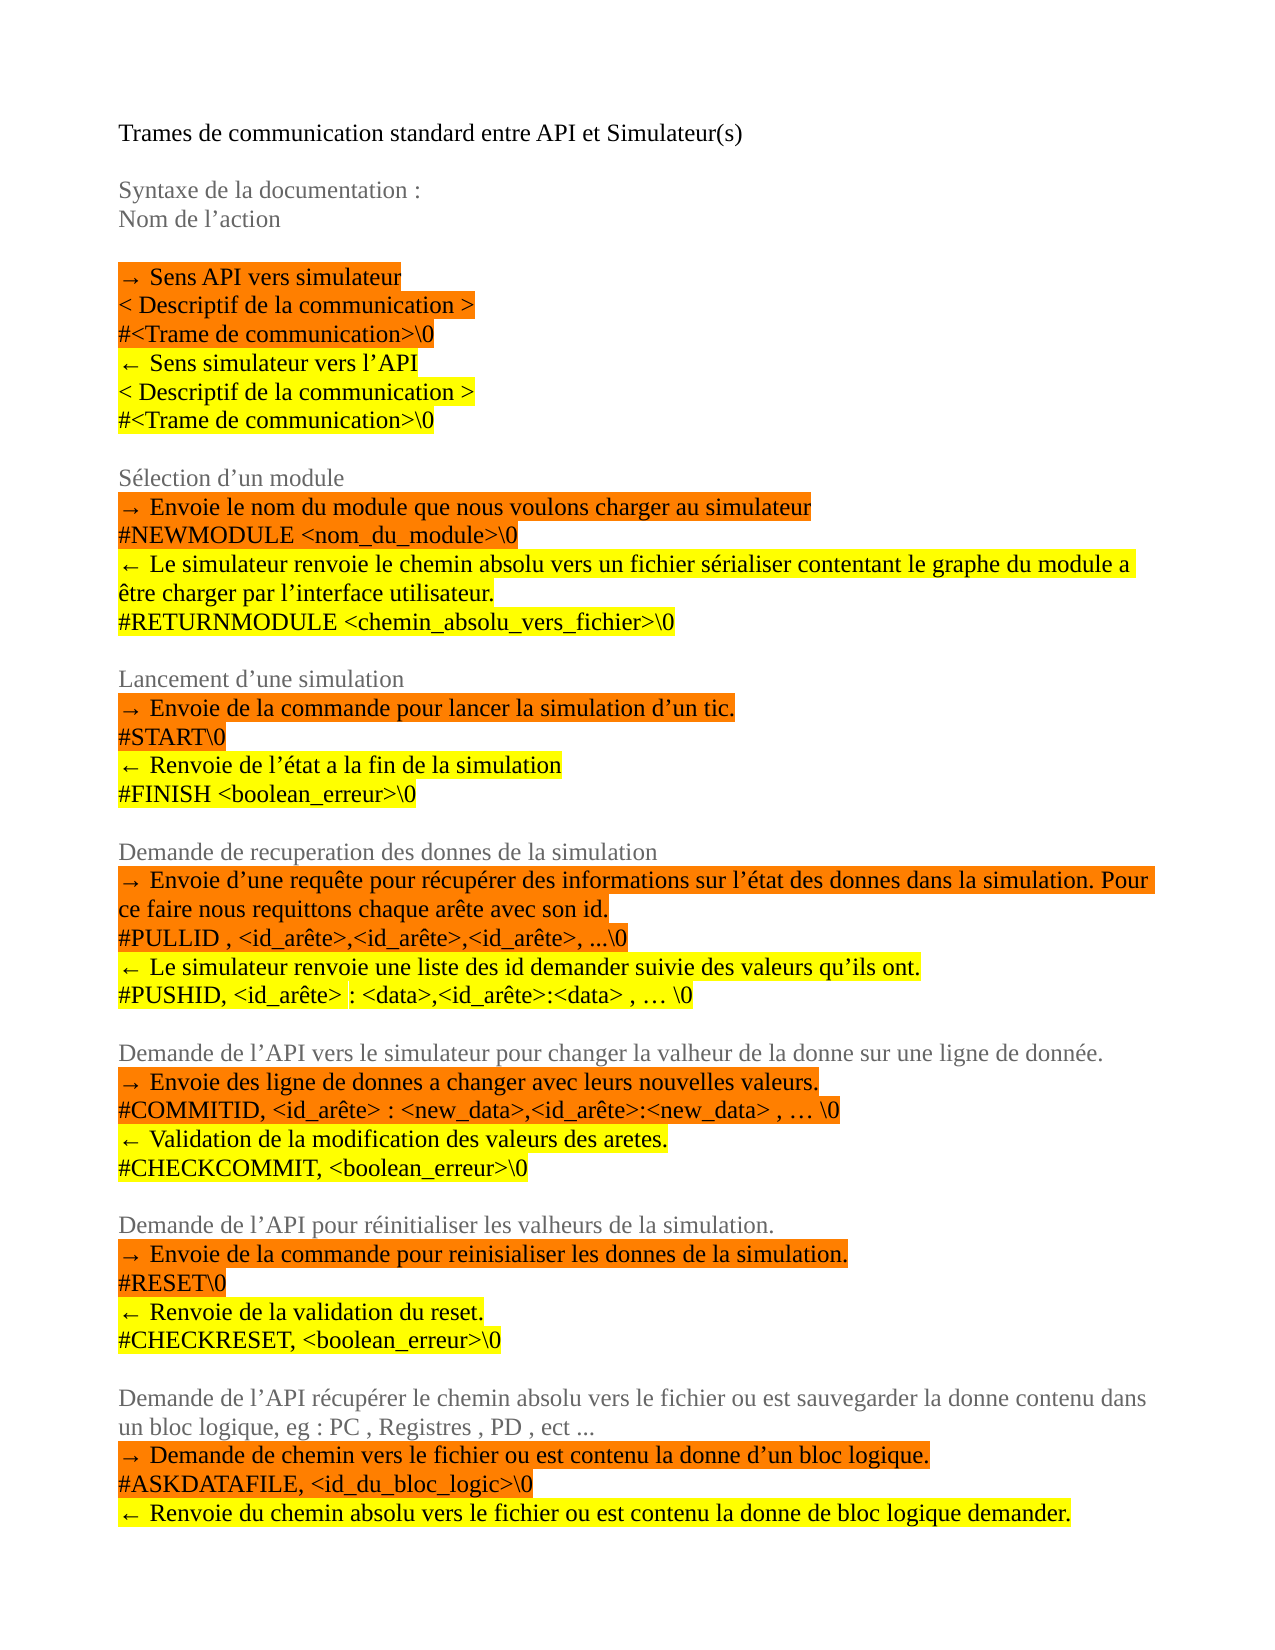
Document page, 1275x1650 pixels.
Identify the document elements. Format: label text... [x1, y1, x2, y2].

text → Sens API vers simulateur [118, 262, 1157, 291]
text → Envoie des ligne de donnes a changer avec leurs nouvelles valeurs. [118, 1067, 1157, 1096]
text Demande de l’API vers le simulateur pour changer la valheur de la donne sur une ligne de donnée. [118, 1038, 1157, 1067]
text #FINISH <boolean_erreur>\0 [118, 779, 1157, 808]
text Trames de communication standard entre API et Simulateur(s) [118, 118, 1157, 147]
text #START\0 [118, 722, 1157, 751]
text Demande de l’API récupérer le chemin absolu vers le fichier ou est sauvegarder la donne contenu dans un bloc logique, eg : PC , Registres , PD , ect ... [118, 1383, 1157, 1441]
text < Descriptif de la communication > [118, 377, 1157, 406]
text #CHECKCOMMIT, <boolean_erreur>\0 [118, 1153, 1157, 1182]
text #PUSHID, <id_arête> : <data>,<id_arête>:<data> , … \0 [118, 981, 1157, 1009]
text #PULLID , <id_arête>,<id_arête>,<id_arête>, ...\0 [118, 923, 1157, 952]
text ← Le simulateur renvoie une liste des id demander suivie des valeurs qu’ils ont. [118, 952, 1157, 981]
text ← Renvoie de la validation du reset. [118, 1297, 1157, 1326]
text ← Le simulateur renvoie le chemin absolu vers un fichier sérialiser contentant le graphe du module a être charger par l’interface utilisateur. [118, 549, 1157, 607]
text Demande de l’API pour réinitialiser les valheurs de la simulation. [118, 1211, 1157, 1239]
text #<Trame de communication>\0 [118, 319, 1157, 348]
text → Demande de chemin vers le fichier ou est contenu la donne d’un bloc logique. [118, 1441, 1157, 1469]
text → Envoie de la commande pour reinisialiser les donnes de la simulation. [118, 1239, 1157, 1268]
text #NEWMODULE <nom_du_module>\0 [118, 521, 1157, 549]
text Lancement d’une simulation [118, 664, 1157, 693]
text #RESET\0 [118, 1268, 1157, 1297]
text Syntaxe de la documentation : [118, 176, 1157, 204]
text ← Sens simulateur vers l’API [118, 348, 1157, 377]
text #<Trame de communication>\0 [118, 406, 1157, 434]
text Sélection d’un module [118, 463, 1157, 492]
text #RETURNMODULE <chemin_absolu_vers_fichier>\0 [118, 607, 1157, 636]
text ← Validation de la modification des valeurs des aretes. [118, 1124, 1157, 1153]
text #ASKDATAFILE, <id_du_bloc_logic>\0 [118, 1469, 1157, 1498]
text → Envoie d’une requête pour récupérer des informations sur l’état des donnes dans la simulation. Pour ce faire nous requittons chaque arête avec son id. [118, 866, 1157, 923]
text ← Renvoie de l’état a la fin de la simulation [118, 751, 1157, 779]
text → Envoie le nom du module que nous voulons charger au simulateur [118, 492, 1157, 521]
text → Envoie de la commande pour lancer la simulation d’un tic. [118, 693, 1157, 722]
text ← Renvoie du chemin absolu vers le fichier ou est contenu la donne de bloc logique demander. [118, 1498, 1157, 1527]
text Nom de l’action [118, 204, 1157, 233]
text #CHECKRESET, <boolean_erreur>\0 [118, 1326, 1157, 1354]
text < Descriptif de la communication > [118, 291, 1157, 319]
text #COMMITID, <id_arête> : <new_data>,<id_arête>:<new_data> , … \0 [118, 1096, 1157, 1124]
text Demande de recuperation des donnes de la simulation [118, 837, 1157, 866]
